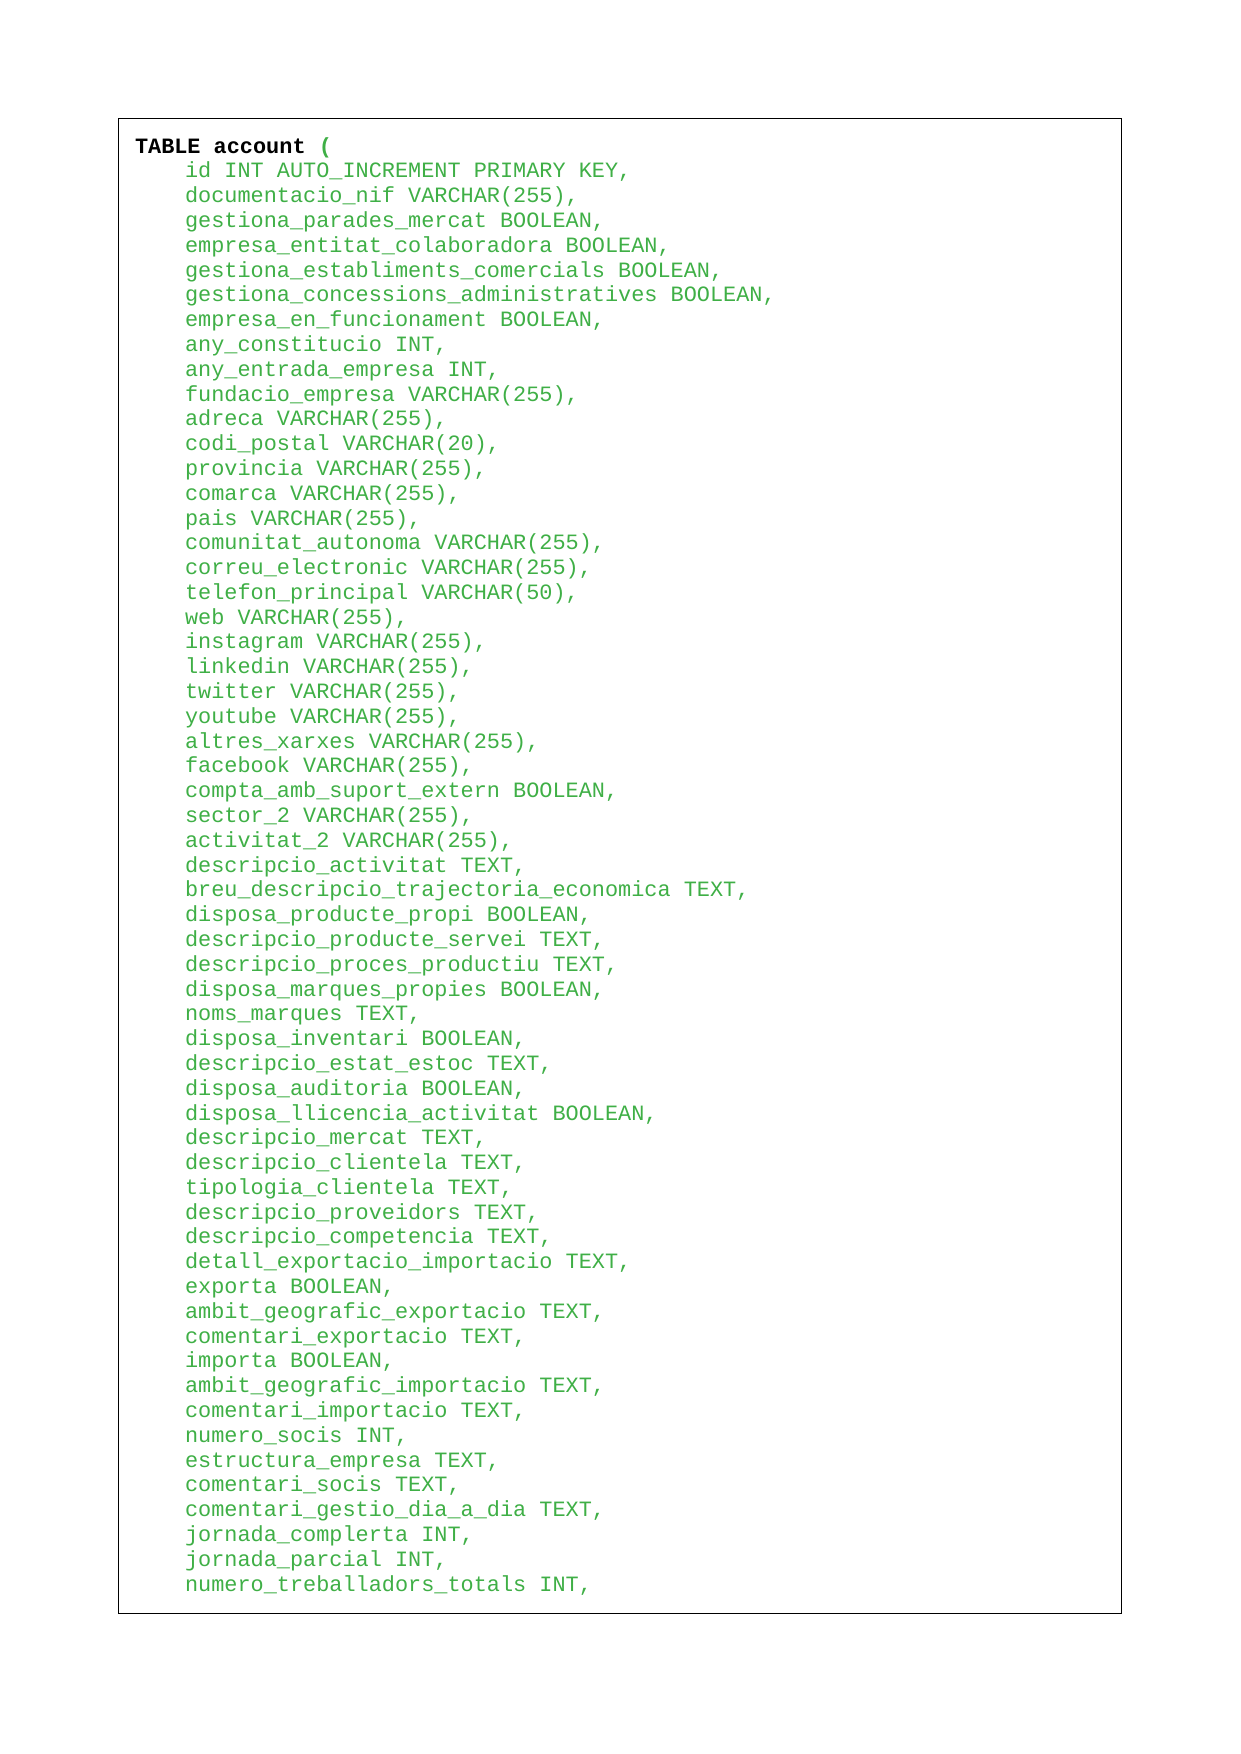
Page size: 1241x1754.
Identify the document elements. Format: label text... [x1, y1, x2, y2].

text gestiona_concessions_administratives BOOLEAN, [119, 267, 1121, 292]
text linkedin VARCHAR(255), [119, 639, 1121, 663]
text comentari_exportacio TEXT, [119, 1308, 1121, 1333]
text disposa_producte_propi BOOLEAN, [119, 887, 1121, 911]
text compta_amb_suport_extern BOOLEAN, [119, 763, 1121, 787]
text descripcio_proveidors TEXT, [119, 1184, 1121, 1209]
text numero_treballadors_totals INT, [119, 1556, 1121, 1613]
text pais VARCHAR(255), [119, 490, 1121, 515]
text fundacio_empresa VARCHAR(255), [119, 366, 1121, 391]
text descripcio_competencia TEXT, [119, 1209, 1121, 1234]
text web VARCHAR(255), [119, 589, 1121, 614]
text adreca VARCHAR(255), [119, 391, 1121, 416]
text jornada_complerta INT, [119, 1506, 1121, 1531]
text gestiona_parades_mercat BOOLEAN, [119, 192, 1121, 217]
text disposa_auditoria BOOLEAN, [119, 1060, 1121, 1085]
text detall_exportacio_importacio TEXT, [119, 1234, 1121, 1258]
text estructura_empresa TEXT, [119, 1432, 1121, 1457]
text descripcio_mercat TEXT, [119, 1110, 1121, 1134]
text codi_postal VARCHAR(20), [119, 416, 1121, 440]
text breu_descripcio_trajectoria_economica TEXT, [119, 862, 1121, 887]
text disposa_inventari BOOLEAN, [119, 1011, 1121, 1035]
text jornada_parcial INT, [119, 1531, 1121, 1556]
text id INT AUTO_INCREMENT PRIMARY KEY, [119, 143, 1121, 168]
text noms_marques TEXT, [119, 986, 1121, 1011]
text sector_2 VARCHAR(255), [119, 787, 1121, 812]
text empresa_en_funcionament BOOLEAN, [119, 292, 1121, 316]
text instagram VARCHAR(255), [119, 614, 1121, 639]
text facebook VARCHAR(255), [119, 738, 1121, 763]
text descripcio_activitat TEXT, [119, 837, 1121, 862]
text comunitat_autonoma VARCHAR(255), [119, 515, 1121, 539]
text any_entrada_empresa INT, [119, 341, 1121, 366]
text altres_xarxes VARCHAR(255), [119, 713, 1121, 738]
text descripcio_producte_servei TEXT, [119, 911, 1121, 936]
text twitter VARCHAR(255), [119, 663, 1121, 688]
text empresa_entitat_colaboradora BOOLEAN, [119, 217, 1121, 242]
text importa BOOLEAN, [119, 1333, 1121, 1358]
text correu_electronic VARCHAR(255), [119, 539, 1121, 564]
text exporta BOOLEAN, [119, 1258, 1121, 1283]
text comarca VARCHAR(255), [119, 465, 1121, 490]
text descripcio_estat_estoc TEXT, [119, 1035, 1121, 1060]
text telefon_principal VARCHAR(50), [119, 564, 1121, 589]
text descripcio_proces_productiu TEXT, [119, 936, 1121, 961]
text descripcio_clientela TEXT, [119, 1134, 1121, 1159]
text comentari_gestio_dia_a_dia TEXT, [119, 1482, 1121, 1506]
text any_constitucio INT, [119, 316, 1121, 341]
text TABLE account ( [119, 119, 1121, 143]
text disposa_marques_propies BOOLEAN, [119, 961, 1121, 986]
text youtube VARCHAR(255), [119, 688, 1121, 713]
text disposa_llicencia_activitat BOOLEAN, [119, 1085, 1121, 1110]
text documentacio_nif VARCHAR(255), [119, 168, 1121, 192]
text activitat_2 VARCHAR(255), [119, 812, 1121, 837]
text tipologia_clientela TEXT, [119, 1159, 1121, 1184]
text gestiona_establiments_comercials BOOLEAN, [119, 242, 1121, 267]
text ambit_geografic_importacio TEXT, [119, 1358, 1121, 1382]
text comentari_socis TEXT, [119, 1457, 1121, 1482]
text ambit_geografic_exportacio TEXT, [119, 1283, 1121, 1308]
text comentari_importacio TEXT, [119, 1382, 1121, 1407]
text provincia VARCHAR(255), [119, 440, 1121, 465]
text numero_socis INT, [119, 1407, 1121, 1432]
